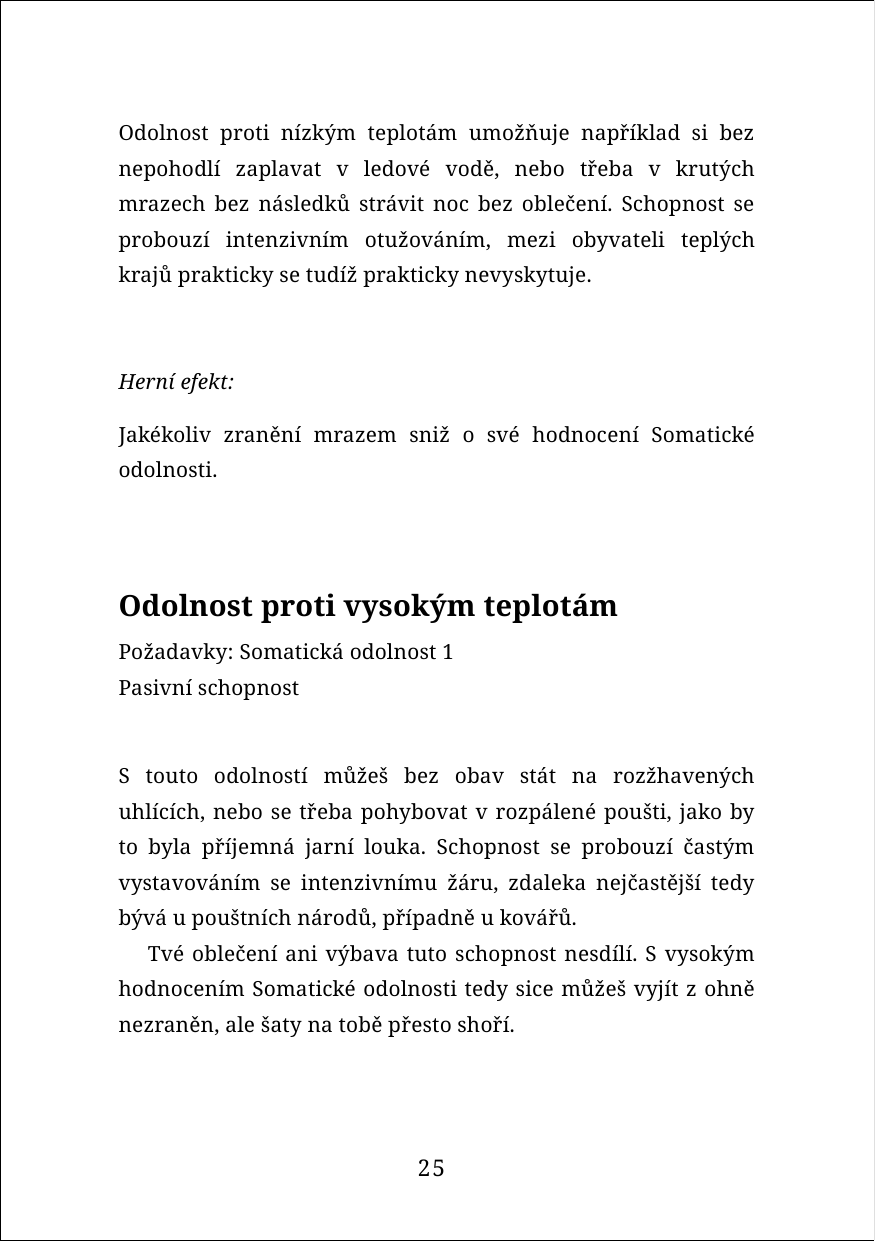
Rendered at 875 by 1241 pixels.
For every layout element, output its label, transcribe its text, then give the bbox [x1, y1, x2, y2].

subtitle Odolnost proti vysokým teplotám [118, 586, 756, 625]
text Odolnost proti nízkým teplotám umožňuje například si bez nepohodlí zaplavat v ledové vodě, nebo třeba v krutých mrazech bez následků strávit noc bez oblečení. Schopnost se probouzí intenzivním otužováním, mezi obyvateli teplých krajů prakticky se tudíž prakticky nevyskytuje. [118, 118, 756, 289]
text Požadavky: Somatická odolnost 1 Pasivní schopnost [118, 637, 756, 737]
text Herní efekt: [118, 367, 756, 395]
text Jakékoliv zranění mrazem sniž o své hodnocení Somatické odolnosti. [118, 420, 756, 484]
text S touto odolností můžeš bez obav stát na rozžhavených uhlících, nebo se třeba pohybovat v rozpálené poušti, jako by to byla příjemná jarní louka. Schopnost se probouzí častým vystavováním se intenzivnímu žáru, zdaleka nejčastější tedy bývá u pouštních národů, případně u kovářů. Tvé oblečení ani výbava tuto schopnost nesdílí. S vysokým hodnocením Somatické odolnosti tedy sice můžeš vyjít z ohně nezraněn, ale šaty na tobě přesto shoří. [118, 761, 756, 1038]
